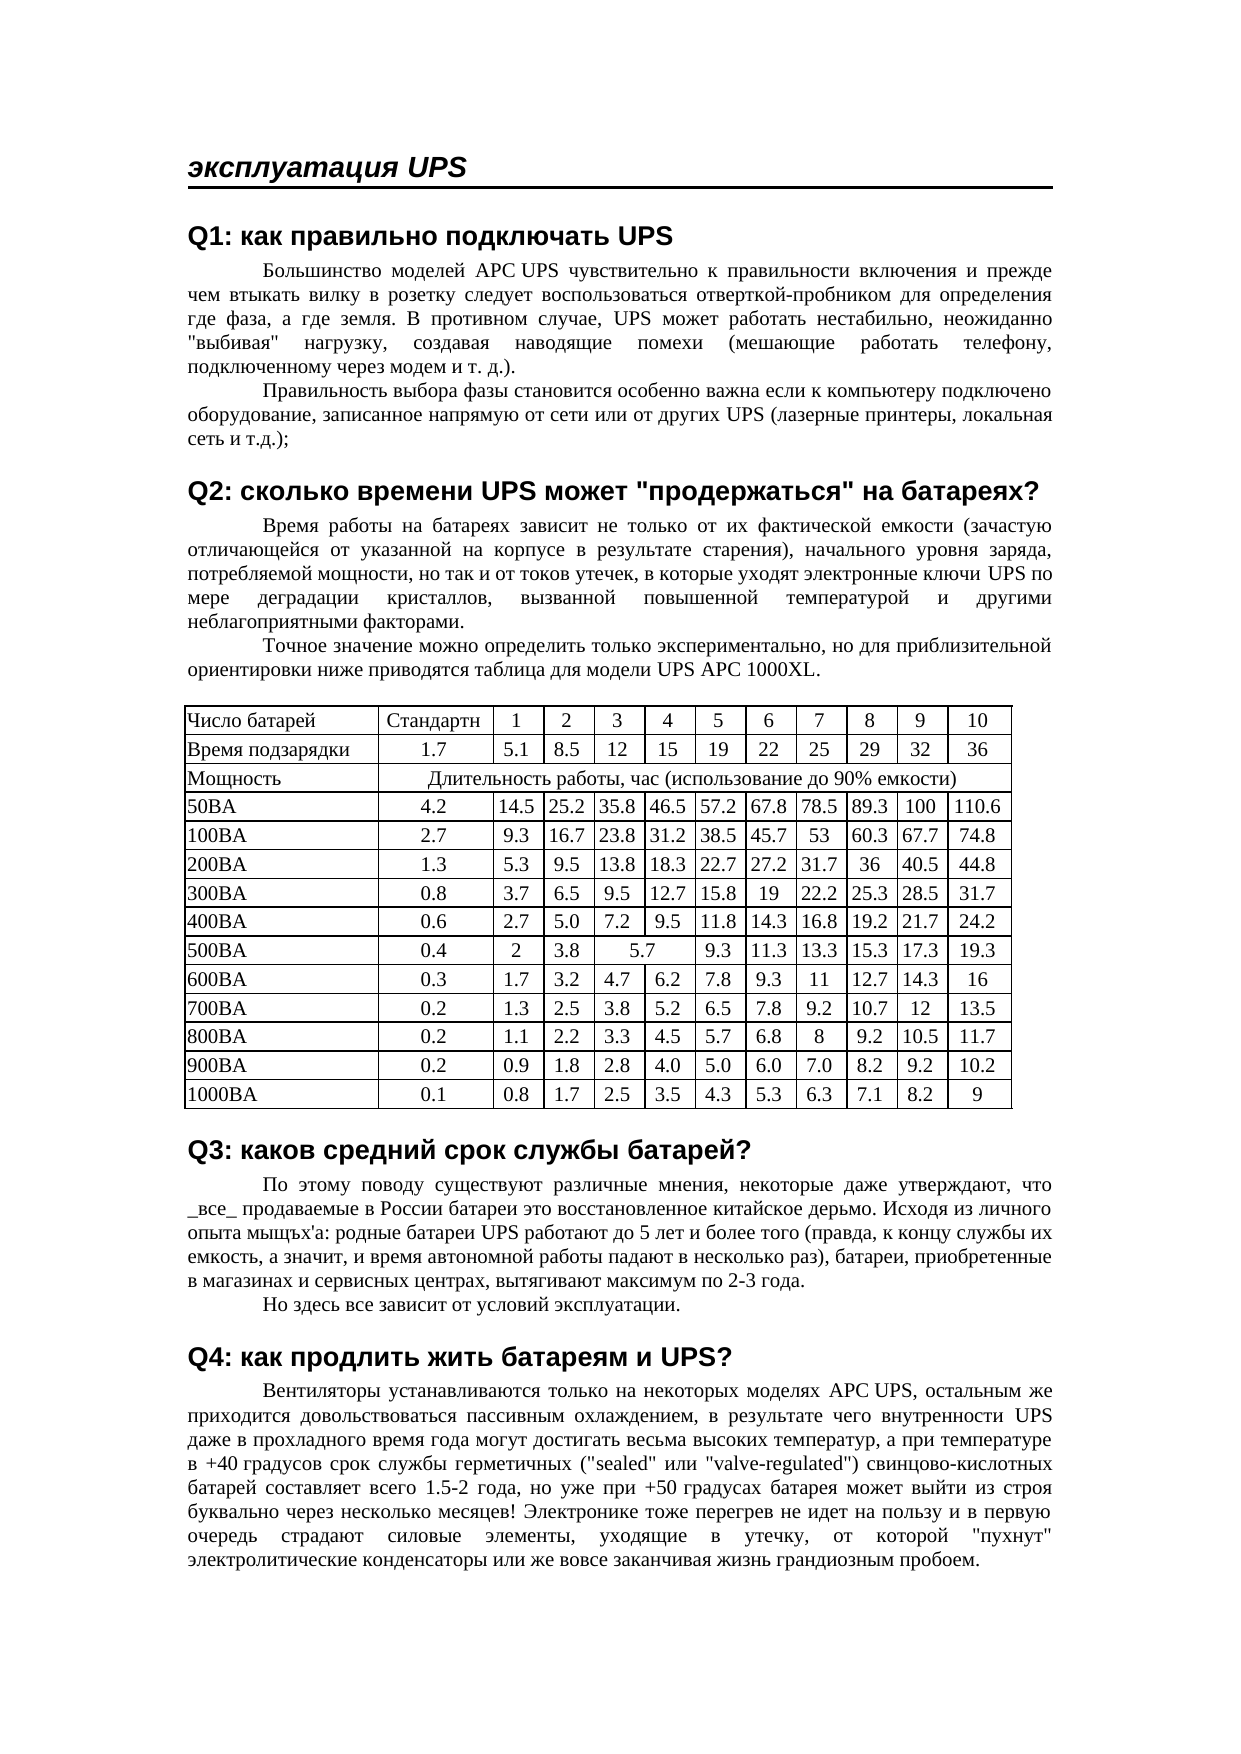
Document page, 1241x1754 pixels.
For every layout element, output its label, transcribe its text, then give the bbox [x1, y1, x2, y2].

table_cell 1.7 [379, 735, 493, 762]
table_cell 19 [696, 735, 745, 762]
table_cell 29 [848, 735, 897, 762]
subtitle Q3: каков средний срок службы батарей? [187, 1134, 1053, 1165]
table_cell 13.3 [797, 937, 846, 964]
table_cell 15.8 [696, 879, 745, 906]
table_cell 1.7 [494, 965, 543, 992]
table_cell 31.7 [949, 879, 1011, 906]
table_cell 11.7 [949, 1023, 1011, 1050]
table_cell 9.5 [595, 879, 644, 906]
subtitle Q2: сколько времени UPS может "продержаться" на батареях? [187, 475, 1053, 506]
text Точное значение можно определить только экспериментально, но для приблизительной ориентировки ниже приводятся таблица для модели UPS APC 1000XL. [187, 633, 1053, 681]
table_cell 36 [949, 735, 1011, 762]
table_cell 16 [949, 965, 1011, 992]
table_header 6 [747, 707, 796, 734]
table_cell 4.2 [379, 793, 493, 820]
table_cell 0.4 [379, 937, 493, 964]
table_cell 10.7 [848, 994, 897, 1021]
table_cell 28.5 [898, 879, 947, 906]
table_cell 500ВА [186, 937, 378, 964]
table_cell 1.3 [494, 994, 543, 1021]
table_cell 110.6 [949, 793, 1011, 820]
table_cell Время подзарядки [186, 735, 378, 762]
table_cell 11.8 [696, 908, 745, 935]
text По этому поводу существуют различные мнения, некоторые даже утверждают, что _все_ продаваемые в России батареи это восстановленное китайское дерьмо. Исходя из личного опыта мыщъх'а: родные батареи UPS работают до 5 лет и более того (правда, к концу службы их емкость, а значит, и время автономной работы падают в несколько раз), батареи, приобретенные в магазинах и сервисных центрах, вытягивают максимум по 2-3 года. [187, 1172, 1053, 1292]
table_cell 19.2 [848, 908, 897, 935]
table_header 9 [898, 707, 947, 734]
table_cell 12.7 [646, 879, 695, 906]
table_cell 22.2 [797, 879, 846, 906]
table_cell 53 [797, 822, 846, 849]
table_cell 50ВА [186, 793, 378, 820]
table_cell 7.1 [848, 1080, 897, 1107]
table_cell 2.5 [595, 1080, 644, 1107]
table_cell 300ВА [186, 879, 378, 906]
table_cell 24.2 [949, 908, 1011, 935]
table_cell 6.0 [747, 1052, 796, 1079]
table_cell 3.8 [545, 937, 594, 964]
table_header 4 [646, 707, 695, 734]
table_cell 9.2 [898, 1052, 947, 1079]
table_cell 5.0 [545, 908, 594, 935]
table_cell 35.8 [595, 793, 644, 820]
table_cell 38.5 [696, 822, 745, 849]
table_cell 600ВА [186, 965, 378, 992]
table_cell 31.2 [646, 822, 695, 849]
table_cell 900ВА [186, 1052, 378, 1079]
table_cell 9.3 [747, 965, 796, 992]
table_cell 0.2 [379, 994, 493, 1021]
subtitle Q4: как продлить жить батареям и UPS? [187, 1341, 1053, 1372]
table_cell 5.3 [747, 1080, 796, 1107]
table_header 2 [545, 707, 594, 734]
table_cell 23.8 [595, 822, 644, 849]
table_cell 0.9 [494, 1052, 543, 1079]
table_cell Длительность работы, час (использование до 90% емкости) [379, 764, 1011, 791]
table_cell 12.7 [848, 965, 897, 992]
table_cell 11.3 [747, 937, 796, 964]
table_cell 9.2 [848, 1023, 897, 1050]
text Время работы на батареях зависит не только от их фактической емкости (зачастую отличающейся от указанной на корпусе в результате старения), начального уровня заряда, потребляемой мощности, но так и от токов утечек, в которые уходят электронные ключи UPS по мере деградации кристаллов, вызванной повышенной температурой и другими неблагоприятными факторами. [187, 512, 1053, 633]
table_cell 9.5 [545, 850, 594, 877]
table_cell 7.8 [696, 965, 745, 992]
table_cell 15.3 [848, 937, 897, 964]
table_cell 5.7 [696, 1023, 745, 1050]
table_cell 5.3 [494, 850, 543, 877]
table_cell 100ВА [186, 822, 378, 849]
table_cell Мощность [186, 764, 378, 791]
table_cell 7.2 [595, 908, 644, 935]
table_cell 400ВА [186, 908, 378, 935]
table_cell 12 [595, 735, 644, 762]
table_cell 13.5 [949, 994, 1011, 1021]
table_cell 7.8 [747, 994, 796, 1021]
table_cell 1.1 [494, 1023, 543, 1050]
subtitle эксплуатация UPS [187, 150, 1053, 189]
table_cell 0.8 [494, 1080, 543, 1107]
text Большинство моделей APC UPS чувствительно к правильности включения и прежде чем втыкать вилку в розетку следует воспользоваться отверткой-пробником для определения где фаза, а где земля. В противном случае, UPS может работать нестабильно, неожиданно "выбивая" нагрузку, создавая наводящие помехи (мешающие работать телефону, подключенному через модем и т. д.). [187, 257, 1053, 378]
table_cell 14.3 [747, 908, 796, 935]
table_cell 5.1 [494, 735, 543, 762]
table_cell 9.3 [696, 937, 745, 964]
table_cell 2.2 [545, 1023, 594, 1050]
table_cell 57.2 [696, 793, 745, 820]
table_cell 25.3 [848, 879, 897, 906]
table_cell 2.8 [595, 1052, 644, 1079]
table_cell 25.2 [545, 793, 594, 820]
table_header Число батарей [186, 707, 378, 734]
text Но здесь все зависит от условий эксплуатации. [187, 1292, 1053, 1316]
subtitle Q1: как правильно подключать UPS [187, 220, 1053, 251]
table_cell 17.3 [898, 937, 947, 964]
table_cell 10.2 [949, 1052, 1011, 1079]
table_cell 9.3 [494, 822, 543, 849]
text Правильность выбора фазы становится особенно важна если к компьютеру подключено оборудование, записанное напрямую от сети или от других UPS (лазерные принтеры, локальная сеть и т.д.); [187, 378, 1053, 450]
table_cell 0.2 [379, 1052, 493, 1079]
table_cell 3.2 [545, 965, 594, 992]
table_cell 10.5 [898, 1023, 947, 1050]
table_cell 13.8 [595, 850, 644, 877]
table_cell 1.7 [545, 1080, 594, 1107]
table_cell 46.5 [646, 793, 695, 820]
table_cell 89.3 [848, 793, 897, 820]
table_cell 18.3 [646, 850, 695, 877]
table_cell 67.8 [747, 793, 796, 820]
table_cell 8.2 [848, 1052, 897, 1079]
table_cell 74.8 [949, 822, 1011, 849]
table_cell 31.7 [797, 850, 846, 877]
table_cell 3.3 [595, 1023, 644, 1050]
table_cell 2.5 [545, 994, 594, 1021]
table_cell 8.5 [545, 735, 594, 762]
table_cell 14.3 [898, 965, 947, 992]
table_cell 2 [494, 937, 543, 964]
table_cell 9 [949, 1080, 1011, 1107]
table_header 1 [494, 707, 543, 734]
table_cell 6.5 [545, 879, 594, 906]
table_cell 25 [797, 735, 846, 762]
table_cell 1.8 [545, 1052, 594, 1079]
table_header 7 [797, 707, 846, 734]
table_cell 5.0 [696, 1052, 745, 1079]
table_cell 2.7 [379, 822, 493, 849]
table_cell 32 [898, 735, 947, 762]
table_cell 12 [898, 994, 947, 1021]
table_cell 22.7 [696, 850, 745, 877]
table_cell 16.7 [545, 822, 594, 849]
table_cell 6.8 [747, 1023, 796, 1050]
table_cell 0.8 [379, 879, 493, 906]
table_cell 4.0 [646, 1052, 695, 1079]
table_cell 19 [747, 879, 796, 906]
table_cell 78.5 [797, 793, 846, 820]
table_cell 5.2 [646, 994, 695, 1021]
table_cell 9.5 [646, 908, 695, 935]
table_cell 14.5 [494, 793, 543, 820]
table_cell 200ВА [186, 850, 378, 877]
table_cell 6.5 [696, 994, 745, 1021]
table_cell 27.2 [747, 850, 796, 877]
table_cell 4.5 [646, 1023, 695, 1050]
table_cell 19.3 [949, 937, 1011, 964]
table_cell 36 [848, 850, 897, 877]
table_cell 1000ВА [186, 1080, 378, 1107]
table_cell 60.3 [848, 822, 897, 849]
table_header 8 [848, 707, 897, 734]
table_cell 40.5 [898, 850, 947, 877]
table_cell 700ВА [186, 994, 378, 1021]
table_cell 0.2 [379, 1023, 493, 1050]
table_cell 44.8 [949, 850, 1011, 877]
table_cell 4.3 [696, 1080, 745, 1107]
table_cell 2.7 [494, 908, 543, 935]
text Вентиляторы устанавливаются только на некоторых моделях APC UPS, остальным же приходится довольствоваться пассивным охлаждением, в результате чего внутренности UPS даже в прохладного время года могут достигать весьма высоких температур, а при температуре в +40 градусов срок службы герметичных ("sealed" или "valve-regulated") свинцово-кислотных батарей составляет всего 1.5-2 года, но уже при +50 градусах батарея может выйти из строя буквально через несколько месяцев! Электронике тоже перегрев не идет на пользу и в первую очередь страдают силовые элементы, уходящие в утечку, от которой "пухнут" электролитические конденсаторы или же вовсе заканчивая жизнь грандиозным пробоем. [187, 1378, 1053, 1571]
table_cell 7.0 [797, 1052, 846, 1079]
table_cell 100 [898, 793, 947, 820]
table_cell 3.7 [494, 879, 543, 906]
table_cell 16.8 [797, 908, 846, 935]
table_header Стандартн [379, 707, 493, 734]
table_cell 45.7 [747, 822, 796, 849]
table_header 5 [696, 707, 745, 734]
table_cell 9.2 [797, 994, 846, 1021]
table_cell 11 [797, 965, 846, 992]
table_cell 1.3 [379, 850, 493, 877]
table_cell 0.3 [379, 965, 493, 992]
table_cell 8 [797, 1023, 846, 1050]
table_cell 5.7 [595, 937, 695, 964]
table_cell 3.5 [646, 1080, 695, 1107]
table_cell 3.8 [595, 994, 644, 1021]
table_cell 6.2 [646, 965, 695, 992]
table_cell 8.2 [898, 1080, 947, 1107]
table_cell 0.6 [379, 908, 493, 935]
table_header 10 [949, 707, 1011, 734]
table_cell 0.1 [379, 1080, 493, 1107]
table_cell 21.7 [898, 908, 947, 935]
table_cell 22 [747, 735, 796, 762]
table_cell 67.7 [898, 822, 947, 849]
table_header 3 [595, 707, 644, 734]
table_cell 800ВА [186, 1023, 378, 1050]
table_cell 6.3 [797, 1080, 846, 1107]
table_cell 15 [646, 735, 695, 762]
table_cell 4.7 [595, 965, 644, 992]
